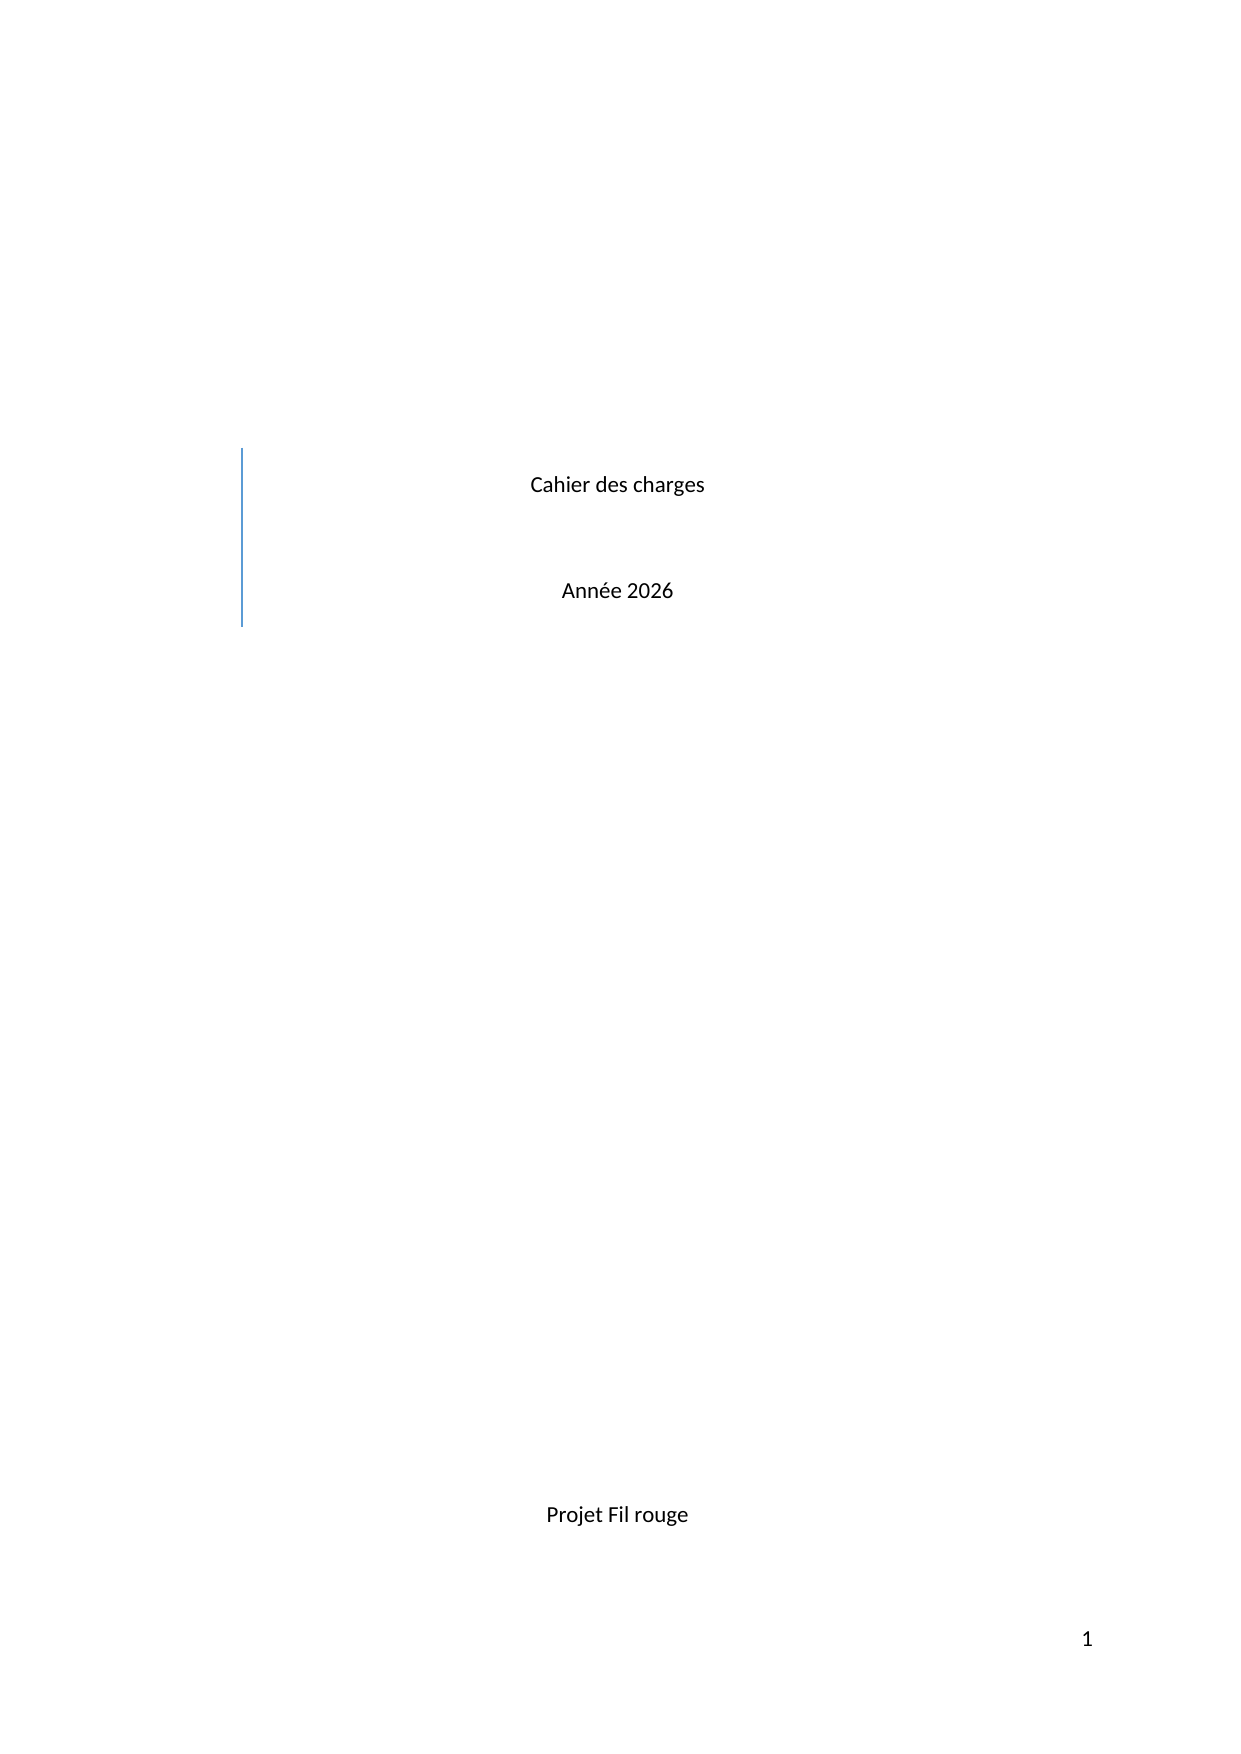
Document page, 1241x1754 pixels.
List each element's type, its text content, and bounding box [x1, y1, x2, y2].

table_cell [243, 521, 998, 554]
table_header Cahier des charges [243, 448, 998, 521]
table_cell Année 2026 [243, 554, 998, 627]
table_header Projet Fil rouge [256, 1477, 984, 1606]
